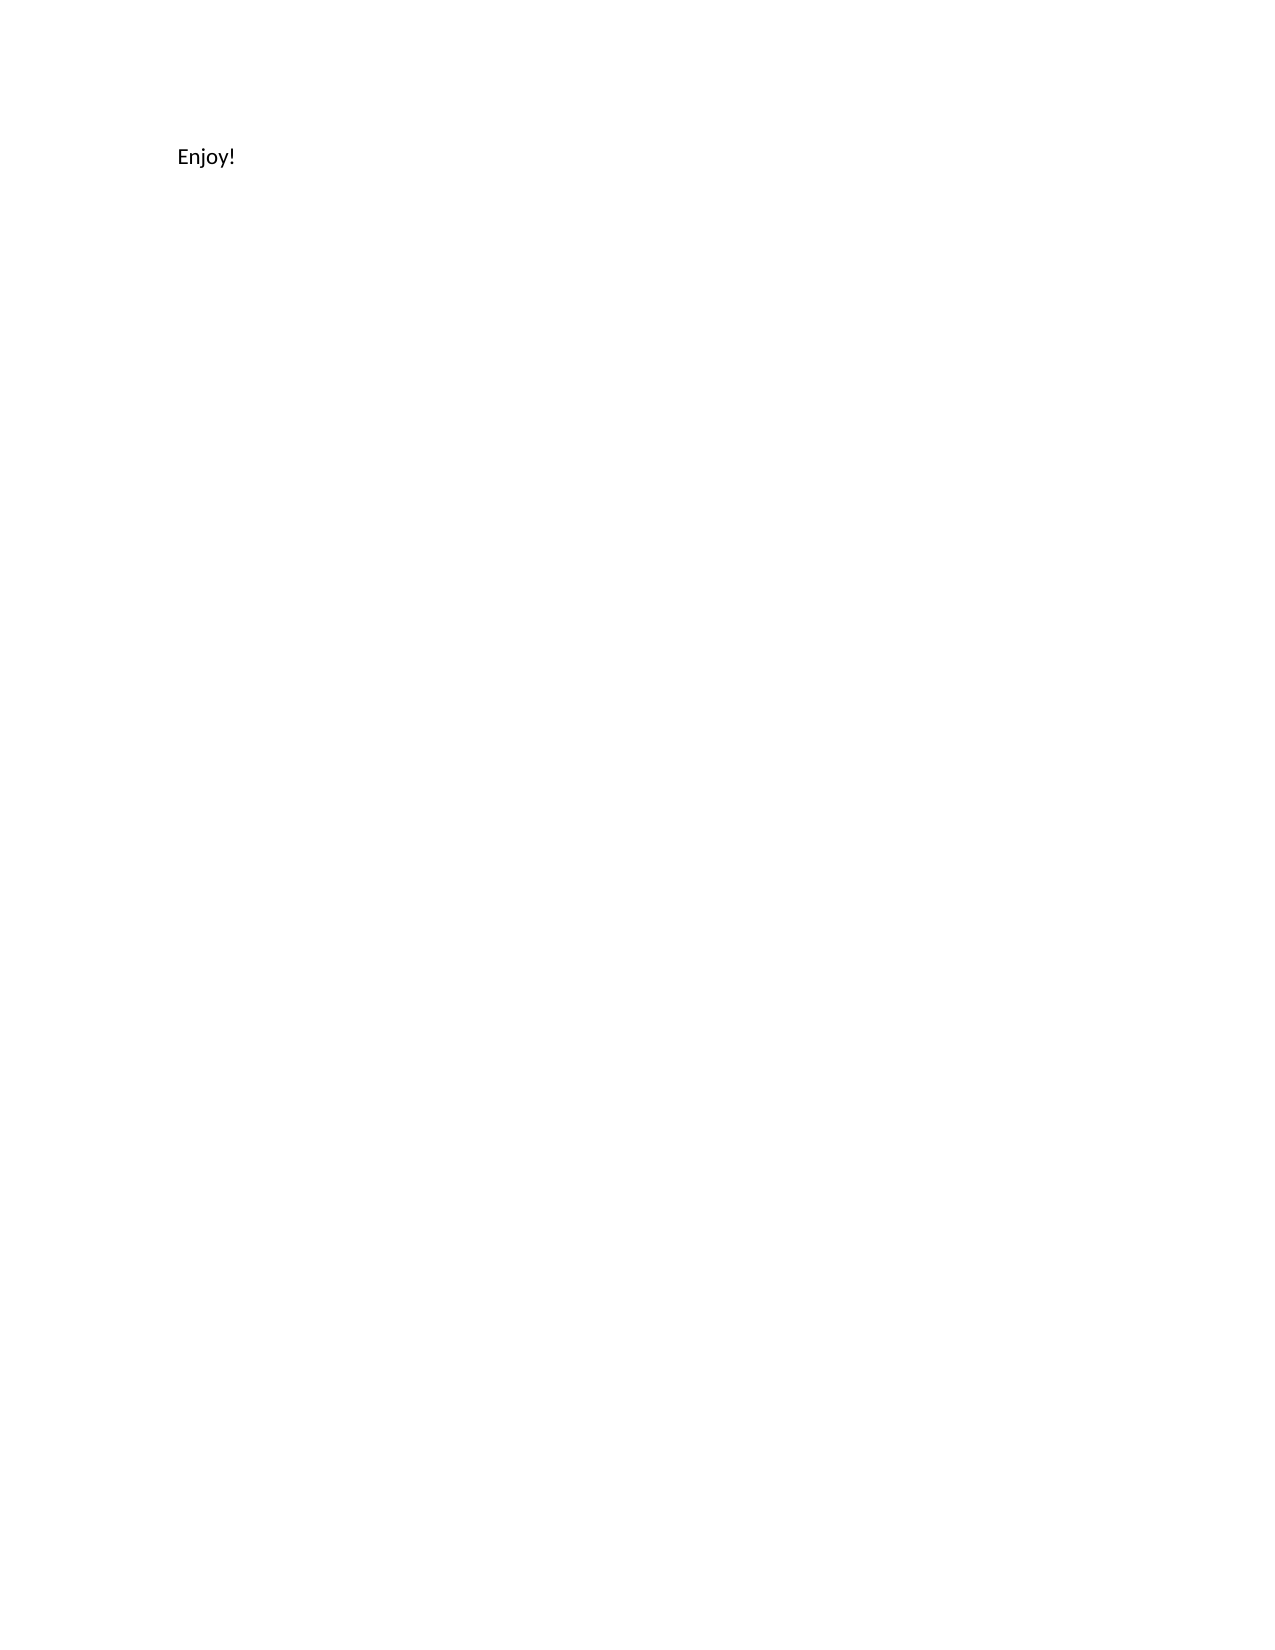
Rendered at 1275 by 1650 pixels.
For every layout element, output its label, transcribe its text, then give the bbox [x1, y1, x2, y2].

text Enjoy! [177, 148, 1098, 171]
